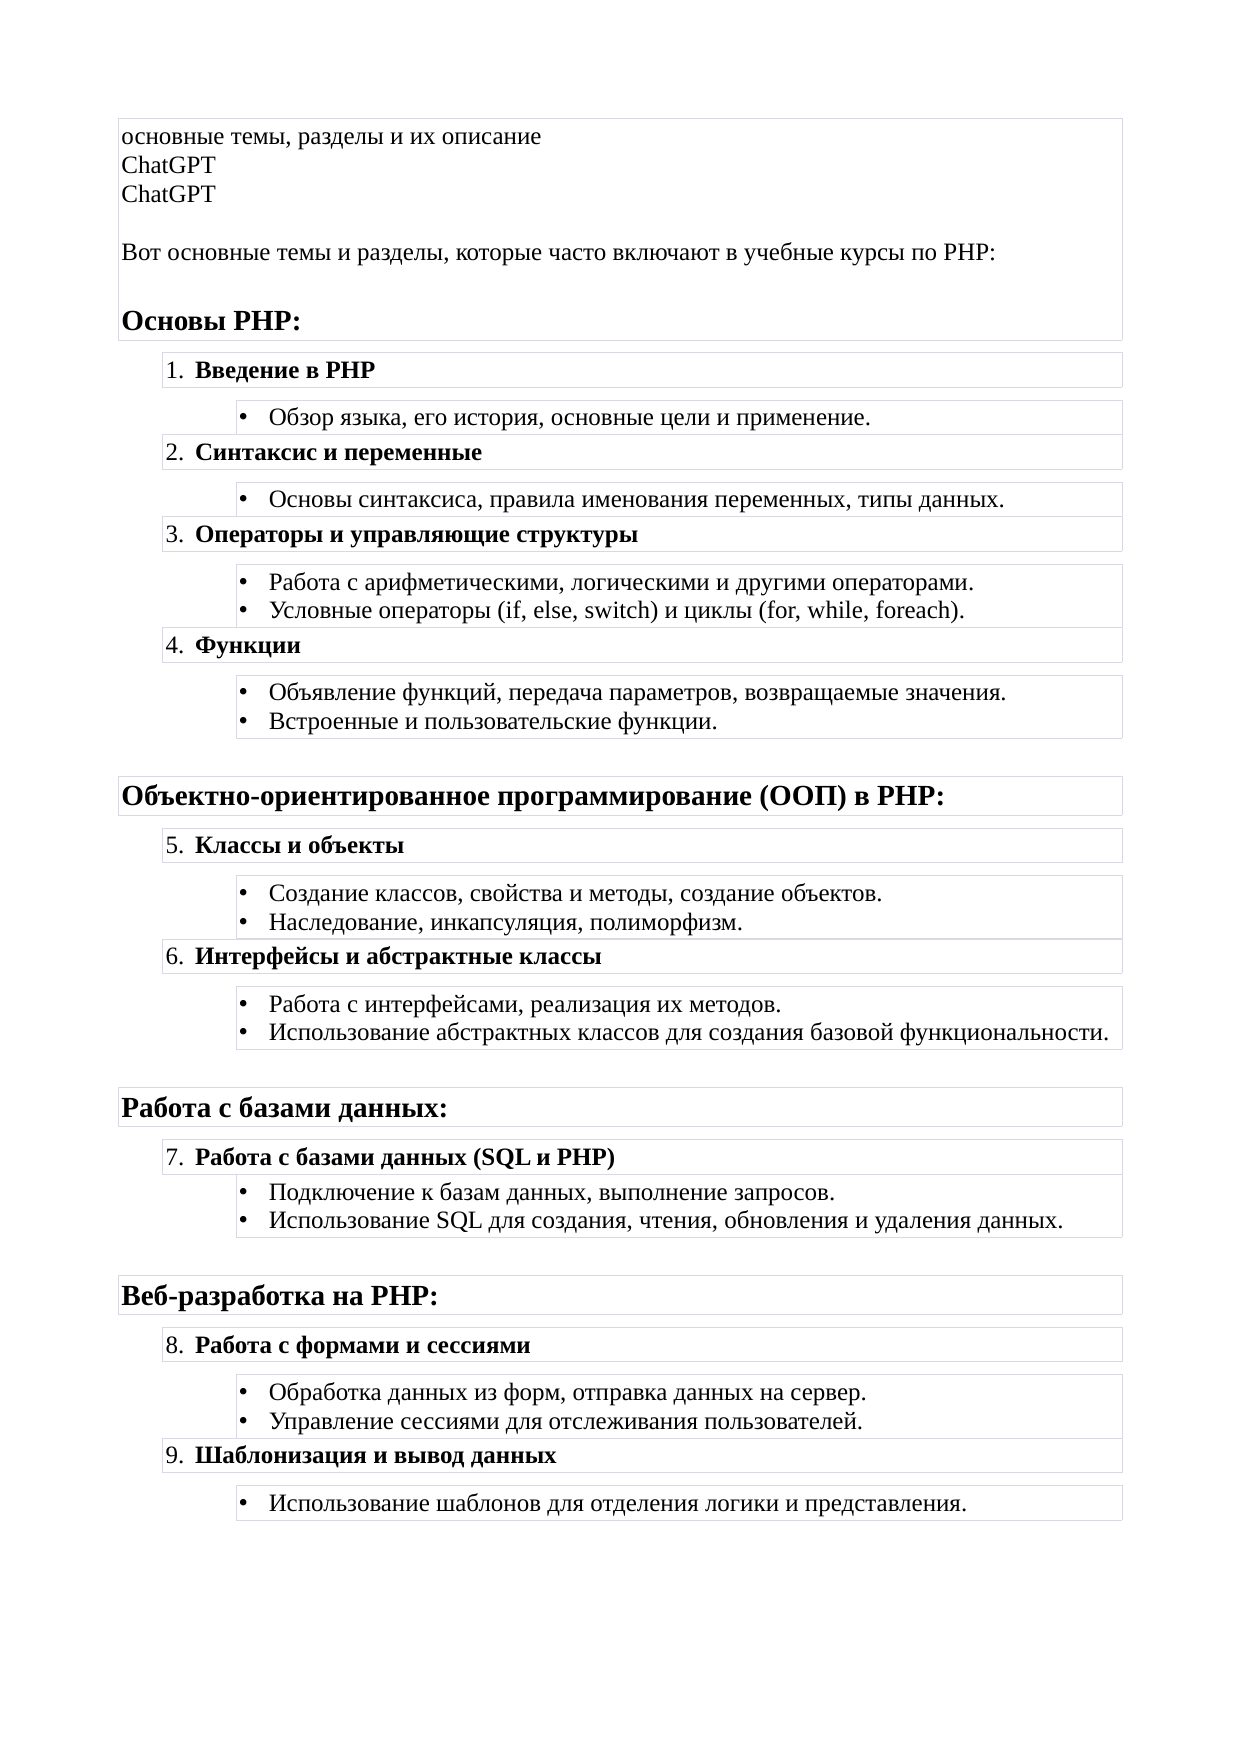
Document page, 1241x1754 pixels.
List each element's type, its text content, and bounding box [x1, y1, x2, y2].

subtitle Веб-разработка на PHP: [119, 1276, 1122, 1314]
list Работа с интерфейсами, реализация их методов. [237, 987, 1122, 1014]
list Интерфейсы и абстрактные классы [163, 940, 1122, 973]
list Использование шаблонов для отделения логики и представления. [237, 1486, 1122, 1520]
subtitle Основы PHP: [119, 300, 1122, 340]
list Условные операторы (if, else, switch) и циклы (for, while, foreach). [237, 592, 1122, 627]
list Обзор языка, его история, основные цели и применение. [237, 401, 1122, 434]
list Подключение к базам данных, выполнение запросов. [237, 1175, 1122, 1202]
list Шаблонизация и вывод данных [163, 1439, 1122, 1472]
list Синтаксис и переменные [163, 435, 1122, 469]
list Работа с формами и сессиями [163, 1328, 1122, 1361]
list Функции [163, 628, 1122, 662]
list Работа с арифметическими, логическими и другими операторами. [237, 565, 1122, 592]
text основные темы, разделы и их описание [119, 119, 1122, 147]
list Объявление функций, передача параметров, возвращаемые значения. [237, 676, 1122, 703]
list Операторы и управляющие структуры [163, 517, 1122, 551]
list Использование SQL для создания, чтения, обновления и удаления данных. [237, 1202, 1122, 1237]
list Классы и объекты [163, 829, 1122, 862]
subtitle Объектно-ориентированное программирование (ООП) в PHP: [119, 777, 1122, 815]
text ChatGPT [119, 147, 1122, 176]
subtitle Работа с базами данных: [119, 1088, 1122, 1126]
list Наследование, инкапсуляция, полиморфизм. [237, 904, 1122, 938]
list Работа с базами данных (SQL и PHP) [163, 1140, 1122, 1174]
list Управление сессиями для отслеживания пользователей. [237, 1403, 1122, 1438]
list Основы синтаксиса, правила именования переменных, типы данных. [237, 483, 1122, 516]
list Встроенные и пользовательские функции. [237, 703, 1122, 738]
list Создание классов, свойства и методы, создание объектов. [237, 876, 1122, 904]
list Использование абстрактных классов для создания базовой функциональности. [237, 1014, 1122, 1049]
text ChatGPT [119, 176, 1122, 207]
list Введение в PHP [163, 353, 1122, 387]
list Обработка данных из форм, отправка данных на сервер. [237, 1375, 1122, 1403]
text Вот основные темы и разделы, которые часто включают в учебные курсы по PHP: [119, 234, 1122, 266]
